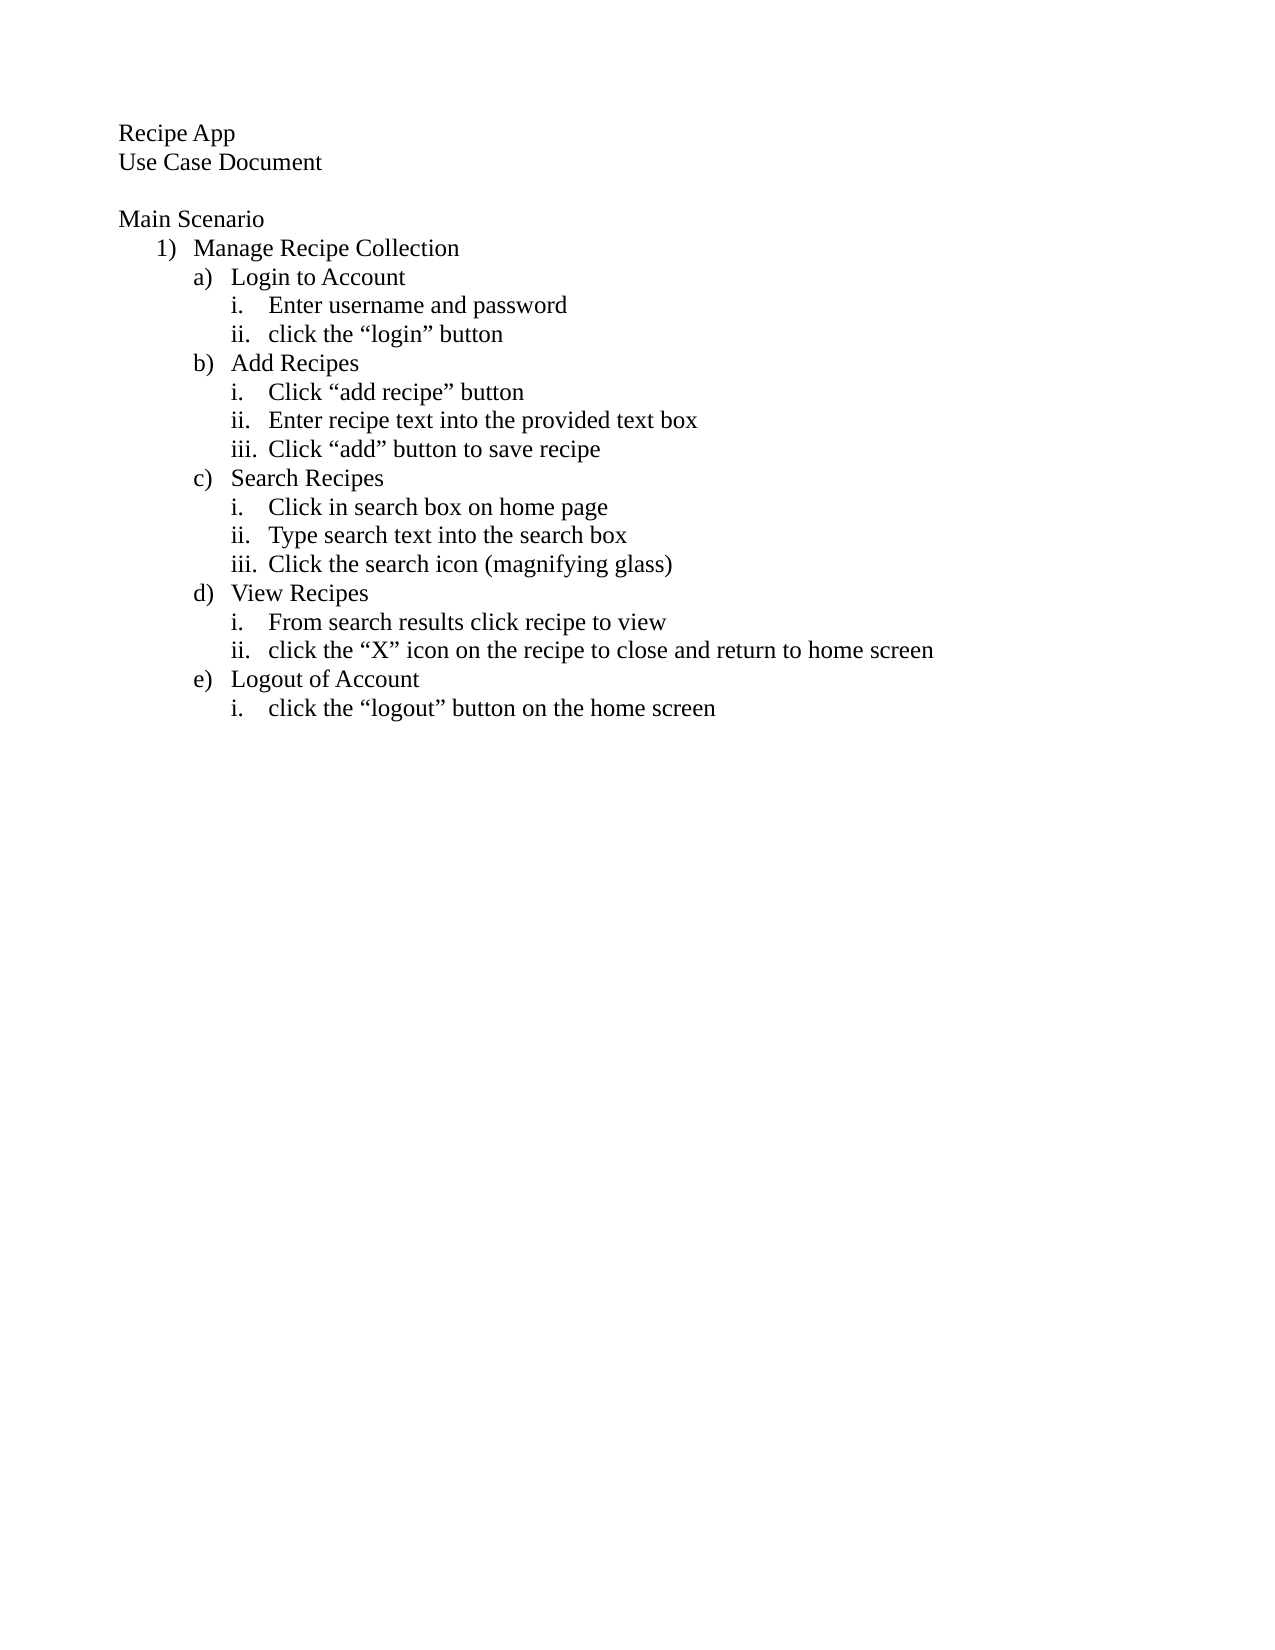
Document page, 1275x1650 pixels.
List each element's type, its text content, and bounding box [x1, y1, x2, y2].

list click the “login” button [231, 319, 1157, 348]
list click the “logout” button on the home screen [231, 693, 1157, 722]
list View Recipes [193, 578, 1157, 607]
text Use Case Document [118, 147, 1157, 176]
list Enter username and password [231, 291, 1157, 319]
list Click “add recipe” button [231, 377, 1157, 406]
list Add Recipes [193, 348, 1157, 377]
list Search Recipes [193, 463, 1157, 492]
list click the “X” icon on the recipe to close and return to home screen [231, 636, 1157, 664]
list Login to Account [193, 262, 1157, 291]
list Click in search box on home page [231, 492, 1157, 521]
list Type search text into the search box [231, 521, 1157, 549]
list Enter recipe text into the provided text box [231, 406, 1157, 434]
list Manage Recipe Collection [156, 233, 1157, 262]
list Click “add” button to save recipe [231, 434, 1157, 463]
list From search results click recipe to view [231, 607, 1157, 636]
text Main Scenario [118, 204, 1157, 233]
list Logout of Account [193, 664, 1157, 693]
list Click the search icon (magnifying glass) [231, 549, 1157, 578]
text Recipe App [118, 118, 1157, 147]
